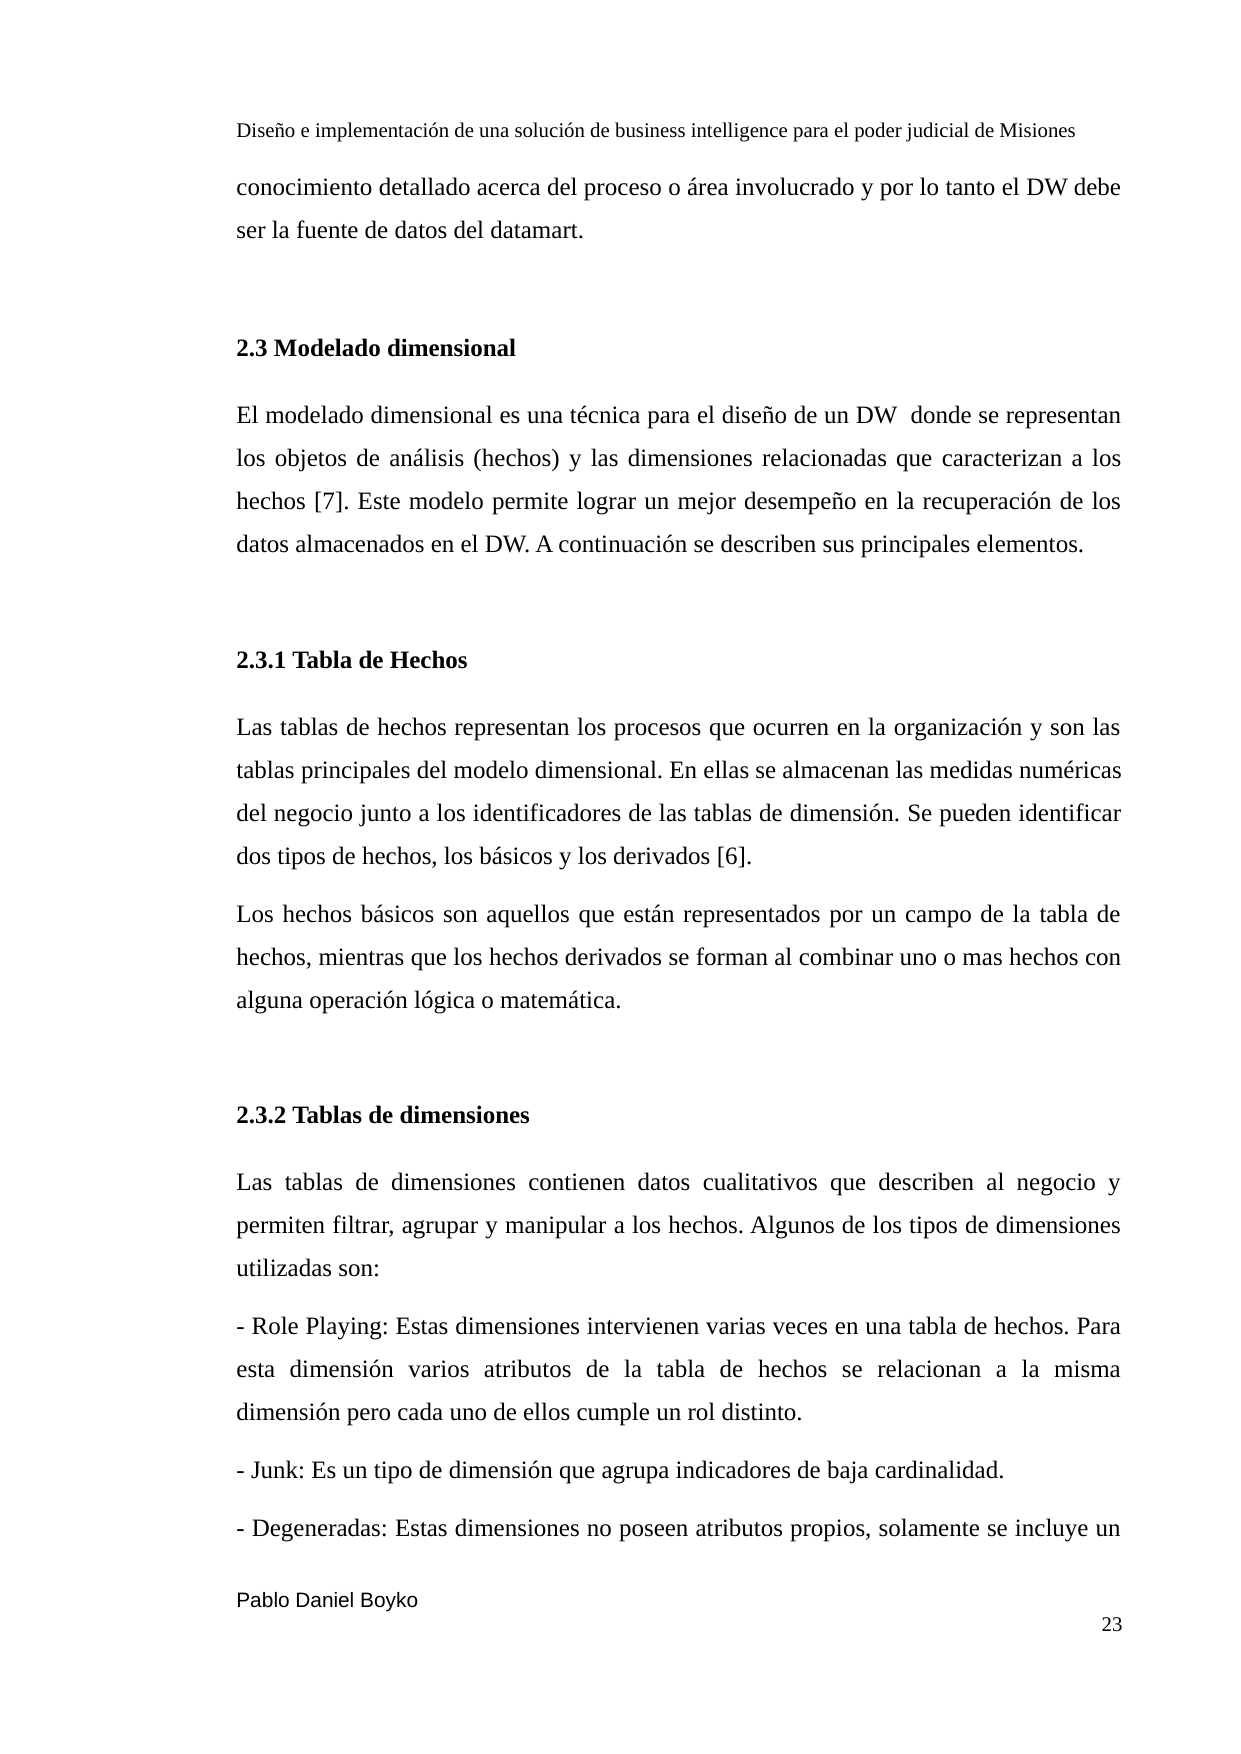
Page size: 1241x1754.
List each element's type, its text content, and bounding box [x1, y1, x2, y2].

text - Degeneradas: Estas dimensiones no poseen atributos propios, solamente se incluye un [236, 1513, 1122, 1542]
text Las tablas de dimensiones contienen datos cualitativos que describen al negocio y permiten filtrar, agrupar y manipular a los hechos. Algunos de los tipos de dimensiones utilizadas son: [236, 1167, 1122, 1282]
text conocimiento detallado acerca del proceso o área involucrado y por lo tanto el DW debe ser la fuente de datos del datamart. [236, 172, 1122, 243]
text Los hechos básicos son aquellos que están representados por un campo de la tabla de hechos, mientras que los hechos derivados se forman al combinar uno o mas hechos con alguna operación lógica o matemática. [236, 899, 1122, 1014]
text Las tablas de hechos representan los procesos que ocurren en la organización y son las tablas principales del modelo dimensional. En ellas se almacenan las medidas numéricas del negocio junto a los identificadores de las tablas de dimensión. Se pueden identificar dos tipos de hechos, los básicos y los derivados [6]. [236, 712, 1122, 870]
subtitle 2.3.1 Tabla de Hechos [236, 645, 1122, 674]
subtitle 2.3 Modelado dimensional [236, 333, 1122, 362]
text - Role Playing: Estas dimensiones intervienen varias veces en una tabla de hechos. Para esta dimensión varios atributos de la tabla de hechos se relacionan a la misma dimensión pero cada uno de ellos cumple un rol distinto. [236, 1311, 1122, 1426]
text El modelado dimensional es una técnica para el diseño de un DW donde se representan los objetos de análisis (hechos) y las dimensiones relacionadas que caracterizan a los hechos [7]. Este modelo permite lograr un mejor desempeño en la recuperación de los datos almacenados en el DW. A continuación se describen sus principales elementos. [236, 400, 1122, 558]
text - Junk: Es un tipo de dimensión que agrupa indicadores de baja cardinalidad. [236, 1455, 1122, 1484]
subtitle 2.3.2 Tablas de dimensiones [236, 1100, 1122, 1129]
